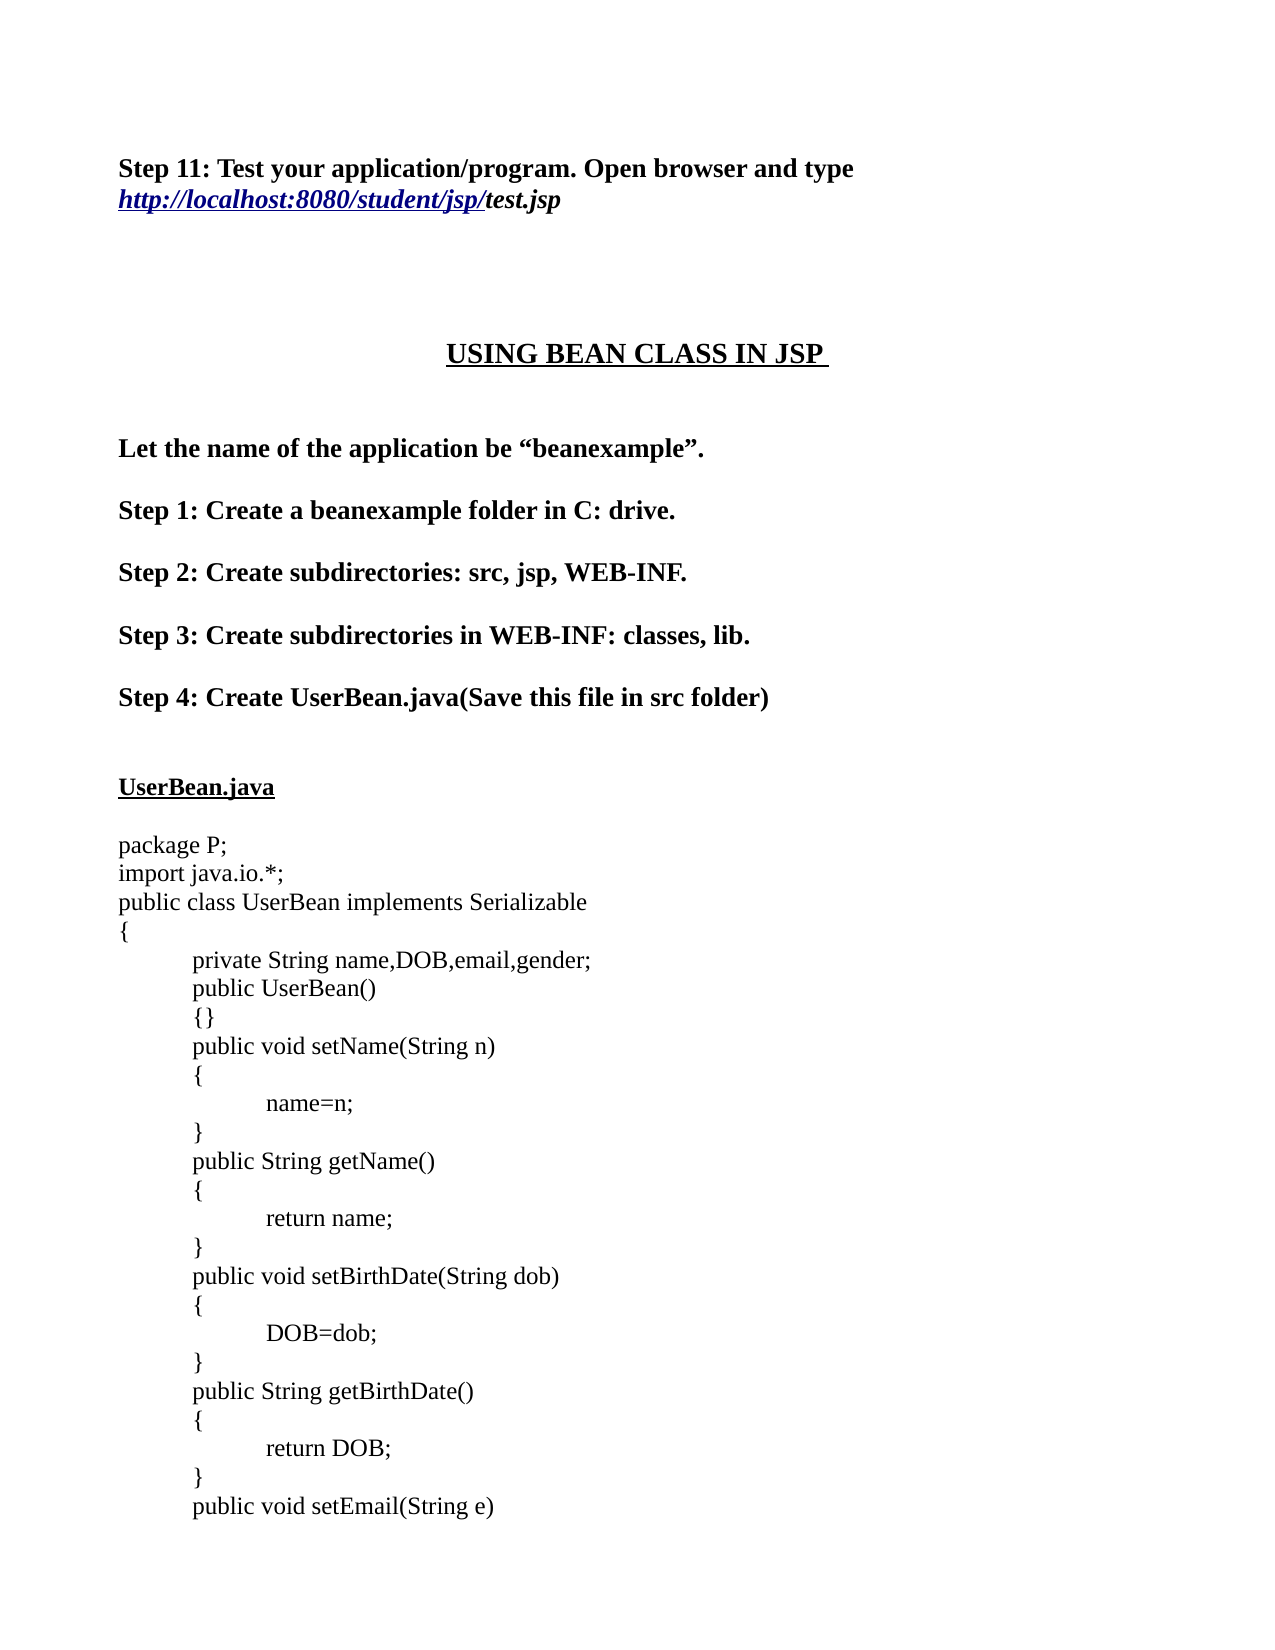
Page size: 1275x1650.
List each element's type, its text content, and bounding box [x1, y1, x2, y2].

text Let the name of the application be “beanexample”. [118, 432, 1157, 463]
text public String getBirthDate() [118, 1376, 1157, 1405]
text } [118, 1347, 1157, 1376]
text public void setName(String n) [118, 1031, 1157, 1060]
text Step 1: Create a beanexample folder in C: drive. [118, 494, 1157, 525]
text { [118, 1290, 1157, 1318]
text private String name,DOB,email,gender; [118, 945, 1157, 973]
text public void setEmail(String e) [118, 1491, 1157, 1520]
text import java.io.*; [118, 858, 1157, 887]
text public UserBean() [118, 973, 1157, 1002]
text public String getName() [118, 1146, 1157, 1175]
text } [118, 1117, 1157, 1146]
text {} [118, 1002, 1157, 1031]
text public void setBirthDate(String dob) [118, 1261, 1157, 1290]
text } [118, 1232, 1157, 1261]
text Step 4: Create UserBean.java(Save this file in src folder) [118, 681, 1157, 712]
text Step 2: Create subdirectories: src, jsp, WEB-INF. [118, 557, 1157, 588]
text { [118, 1060, 1157, 1088]
text return name; [118, 1203, 1157, 1232]
text DOB=dob; [118, 1318, 1157, 1347]
text USING BEAN CLASS IN JSP [118, 336, 1157, 370]
text name=n; [118, 1088, 1157, 1117]
text Step 3: Create subdirectories in WEB-INF: classes, lib. [118, 619, 1157, 650]
text public class UserBean implements Serializable [118, 887, 1157, 916]
text { [118, 916, 1157, 945]
text { [118, 1405, 1157, 1433]
text UserBean.java [118, 772, 1157, 801]
text Step 11: Test your application/program. Open browser and type http://localhost:8080/student/jsp/test.jsp [118, 152, 1157, 214]
text } [118, 1462, 1157, 1491]
text { [118, 1175, 1157, 1203]
text return DOB; [118, 1433, 1157, 1462]
text package P; [118, 830, 1157, 858]
